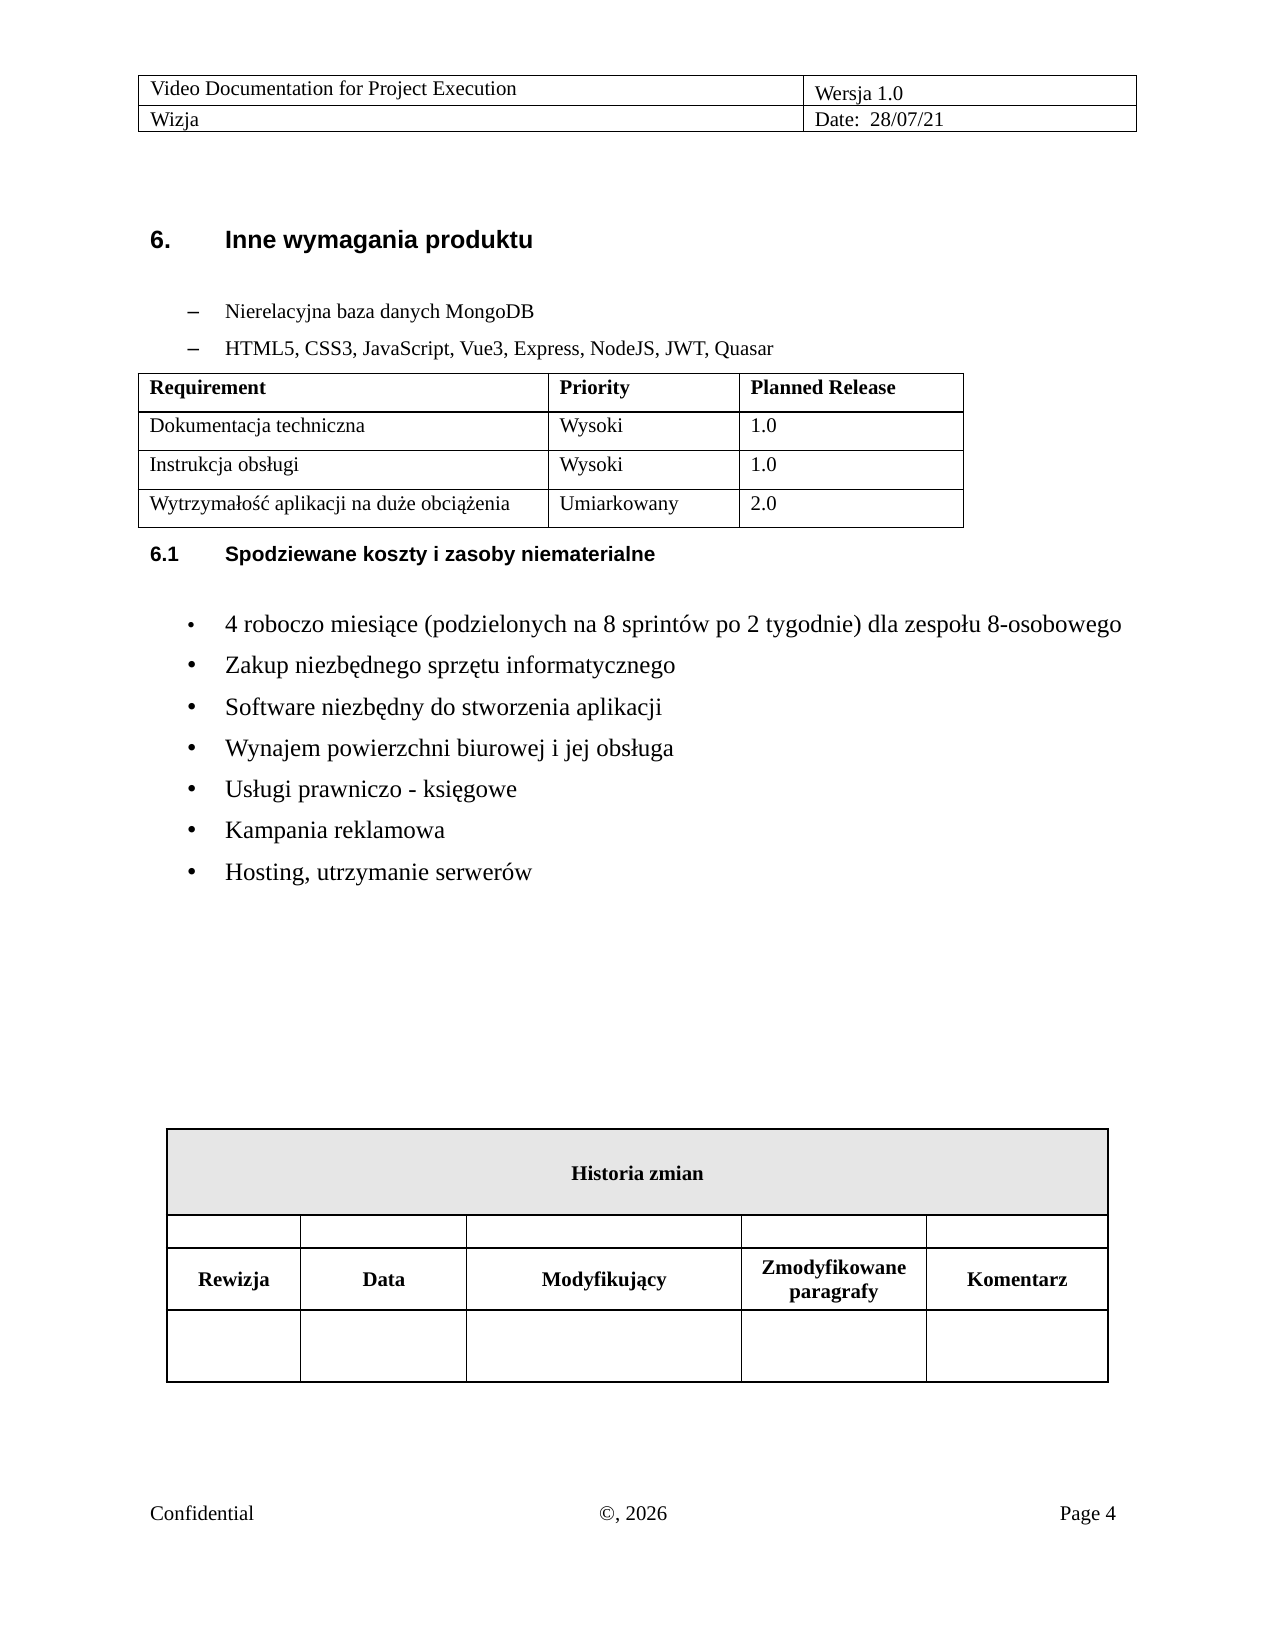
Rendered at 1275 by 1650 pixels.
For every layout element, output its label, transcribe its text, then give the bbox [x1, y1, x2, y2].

list Usługi prawniczo - księgowe [187, 774, 1125, 803]
table_cell Instrukcja obsługi [139, 451, 548, 488]
list Kampania reklamowa [187, 816, 1125, 844]
list HTML5, CSS3, JavaScript, Vue3, Express, NodeJS, JWT, Quasar [187, 335, 1125, 360]
table_cell [301, 1311, 466, 1381]
table_cell [742, 1311, 926, 1381]
table_cell Umiarkowany [549, 490, 739, 527]
table_cell [927, 1311, 1107, 1381]
table_cell [168, 1216, 300, 1247]
list Hosting, utrzymanie serwerów [187, 857, 1125, 886]
list Zakup niezbędnego sprzętu informatycznego [187, 651, 1125, 679]
table_cell Zmodyfikowane paragrafy [742, 1249, 926, 1309]
list Wynajem powierzchni biurowej i jej obsługa [187, 733, 1125, 762]
table_header Priority [549, 374, 739, 411]
table_header Historia zmian [168, 1130, 1107, 1214]
table_cell [742, 1216, 926, 1247]
table_header Planned Release [740, 374, 963, 411]
table_cell 1.0 [740, 413, 963, 450]
table_header Requirement [139, 374, 548, 411]
table_cell Wytrzymałość aplikacji na duże obciążenia [139, 490, 548, 527]
table_cell [467, 1311, 741, 1381]
table_cell [467, 1216, 741, 1247]
table_cell 1.0 [740, 451, 963, 488]
list 4 roboczo miesiące (podzielonych na 8 sprintów po 2 tygodnie) dla zespołu 8-osobowego [187, 609, 1125, 638]
table_cell Dokumentacja techniczna [139, 413, 548, 450]
table_cell 2.0 [740, 490, 963, 527]
table_cell [168, 1311, 300, 1381]
table_cell Wysoki [549, 413, 739, 450]
table_cell Modyfikujący [467, 1249, 741, 1309]
subtitle Spodziewane koszty i zasoby niematerialne [150, 541, 1125, 566]
list Nierelacyjna baza danych MongoDB [187, 298, 1125, 323]
table_cell [927, 1216, 1107, 1247]
table_cell Rewizja [168, 1249, 300, 1309]
subtitle Inne wymagania produktu [150, 225, 1125, 254]
table_cell Data [301, 1249, 466, 1309]
table_cell Wysoki [549, 451, 739, 488]
table_cell [301, 1216, 466, 1247]
table_cell Komentarz [927, 1249, 1107, 1309]
list Software niezbędny do stworzenia aplikacji [187, 692, 1125, 721]
